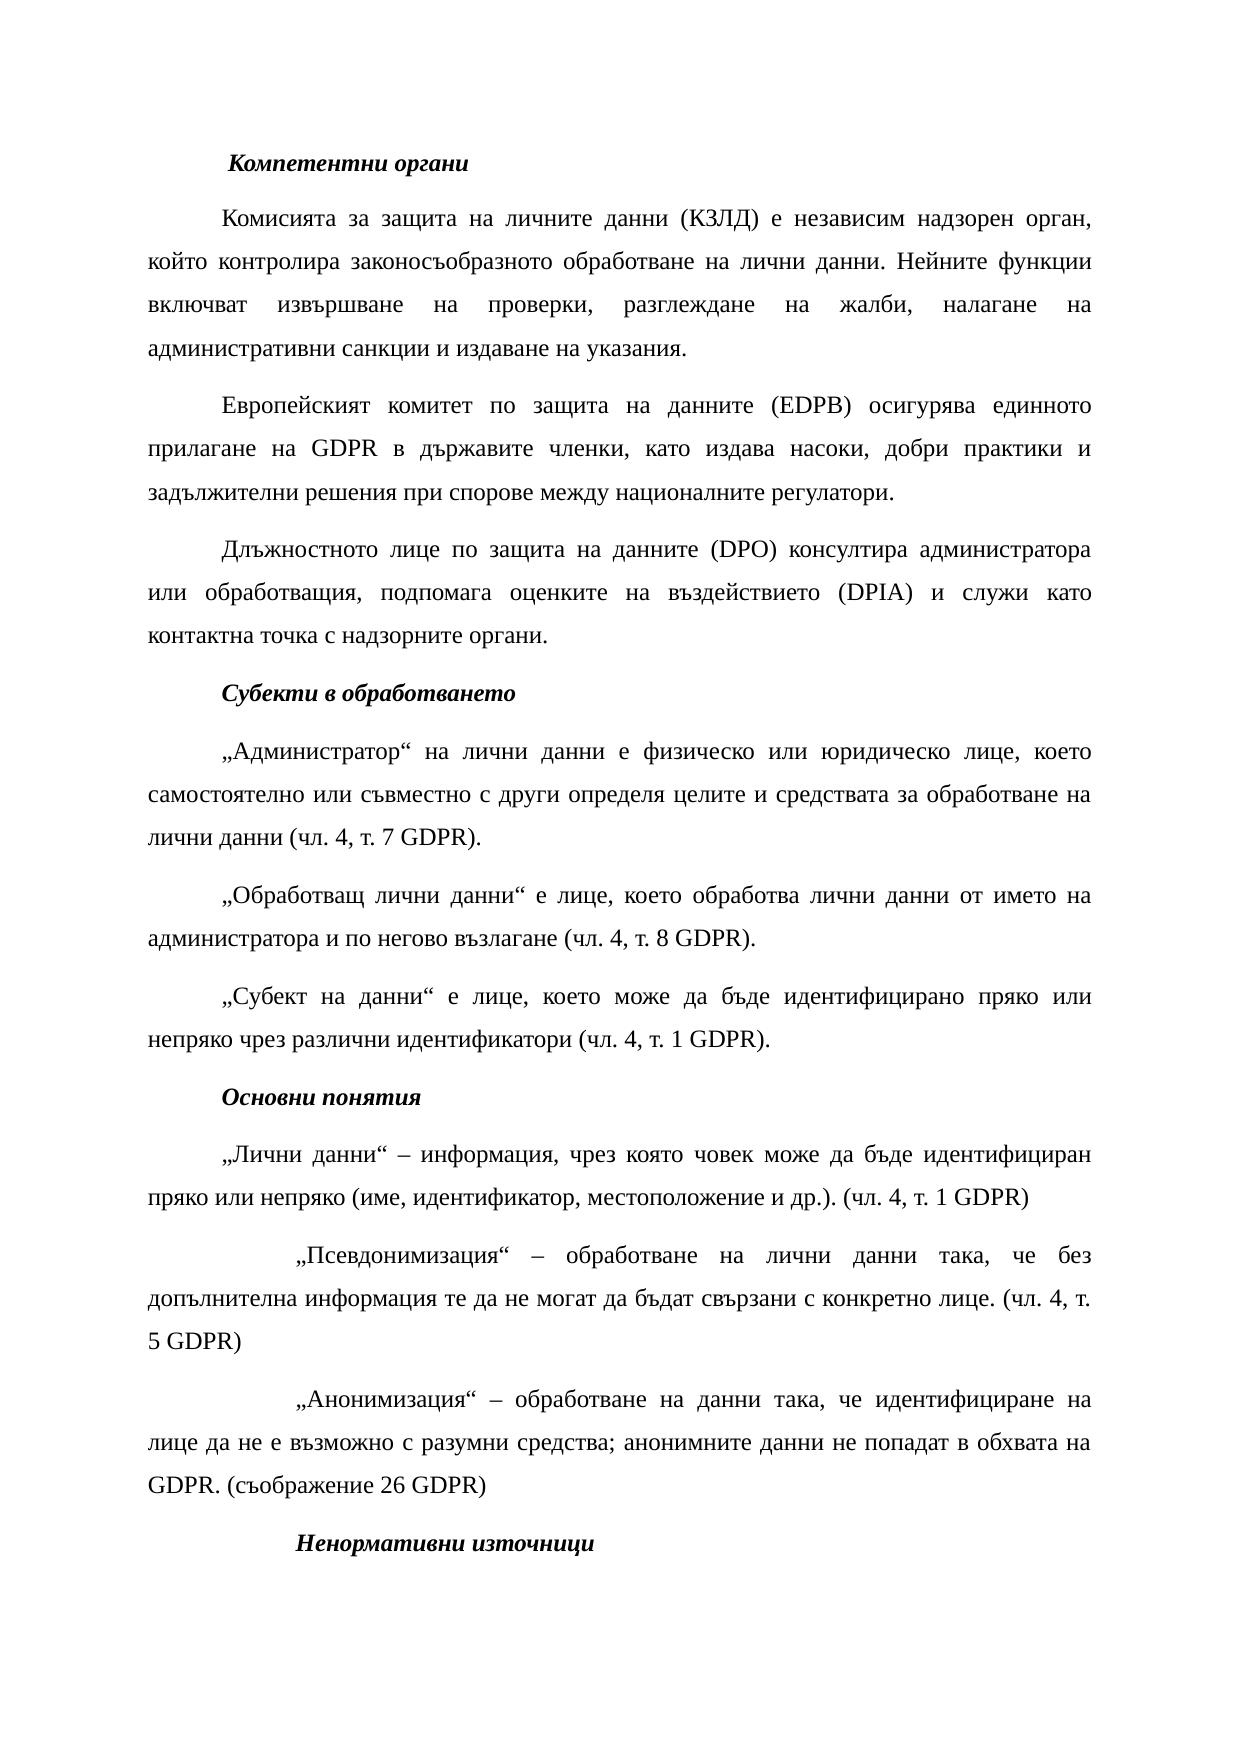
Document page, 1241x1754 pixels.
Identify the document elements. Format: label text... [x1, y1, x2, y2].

text Ненормативни източници [148, 1528, 1093, 1557]
text Основни понятия [148, 1082, 1093, 1110]
text Европейският комитет по защита на данните (EDPB) осигурява единното прилагане на GDPR в държавите членки, като издава насоки, добри практики и задължителни решения при спорове между националните регулатори. [148, 390, 1093, 505]
text „Лични данни“ – информация, чрез която човек може да бъде идентифициран пряко или непряко (име, идентификатор, местоположение и др.). (чл. 4, т. 1 GDPR) [148, 1139, 1093, 1211]
text „Анонимизация“ – обработване на данни така, че идентифициране на лице да не е възможно с разумни средства; анонимните данни не попадат в обхвата на GDPR. (съображение 26 GDPR) [148, 1384, 1093, 1499]
subtitle Компетентни органи [148, 148, 1093, 176]
text „Администратор“ на лични данни е физическо или юридическо лице, което самостоятелно или съвместно с други определя целите и средствата за обработване на лични данни (чл. 4, т. 7 GDPR). [148, 736, 1093, 851]
text „Обработващ лични данни“ е лице, което обработва лични данни от името на администратора и по негово възлагане (чл. 4, т. 8 GDPR). [148, 880, 1093, 952]
text „Субект на данни“ е лице, което може да бъде идентифицирано пряко или непряко чрез различни идентификатори (чл. 4, т. 1 GDPR). [148, 981, 1093, 1053]
text Субекти в обработването [148, 678, 1093, 707]
text „Псевдонимизация“ – обработване на лични данни така, че без допълнителна информация те да не могат да бъдат свързани с конкретно лице. (чл. 4, т. 5 GDPR) [148, 1240, 1093, 1355]
text Длъжностното лице по защита на данните (DPO) консултира администратора или обработващия, подпомага оценките на въздействието (DPIA) и служи като контактна точка с надзорните органи. [148, 534, 1093, 649]
text Комисията за защита на личните данни (КЗЛД) е независим надзорен орган, който контролира законосъобразното обработване на лични данни. Нейните функции включват извършване на проверки, разглеждане на жалби, налагане на административни санкции и издаване на указания. [148, 203, 1093, 361]
